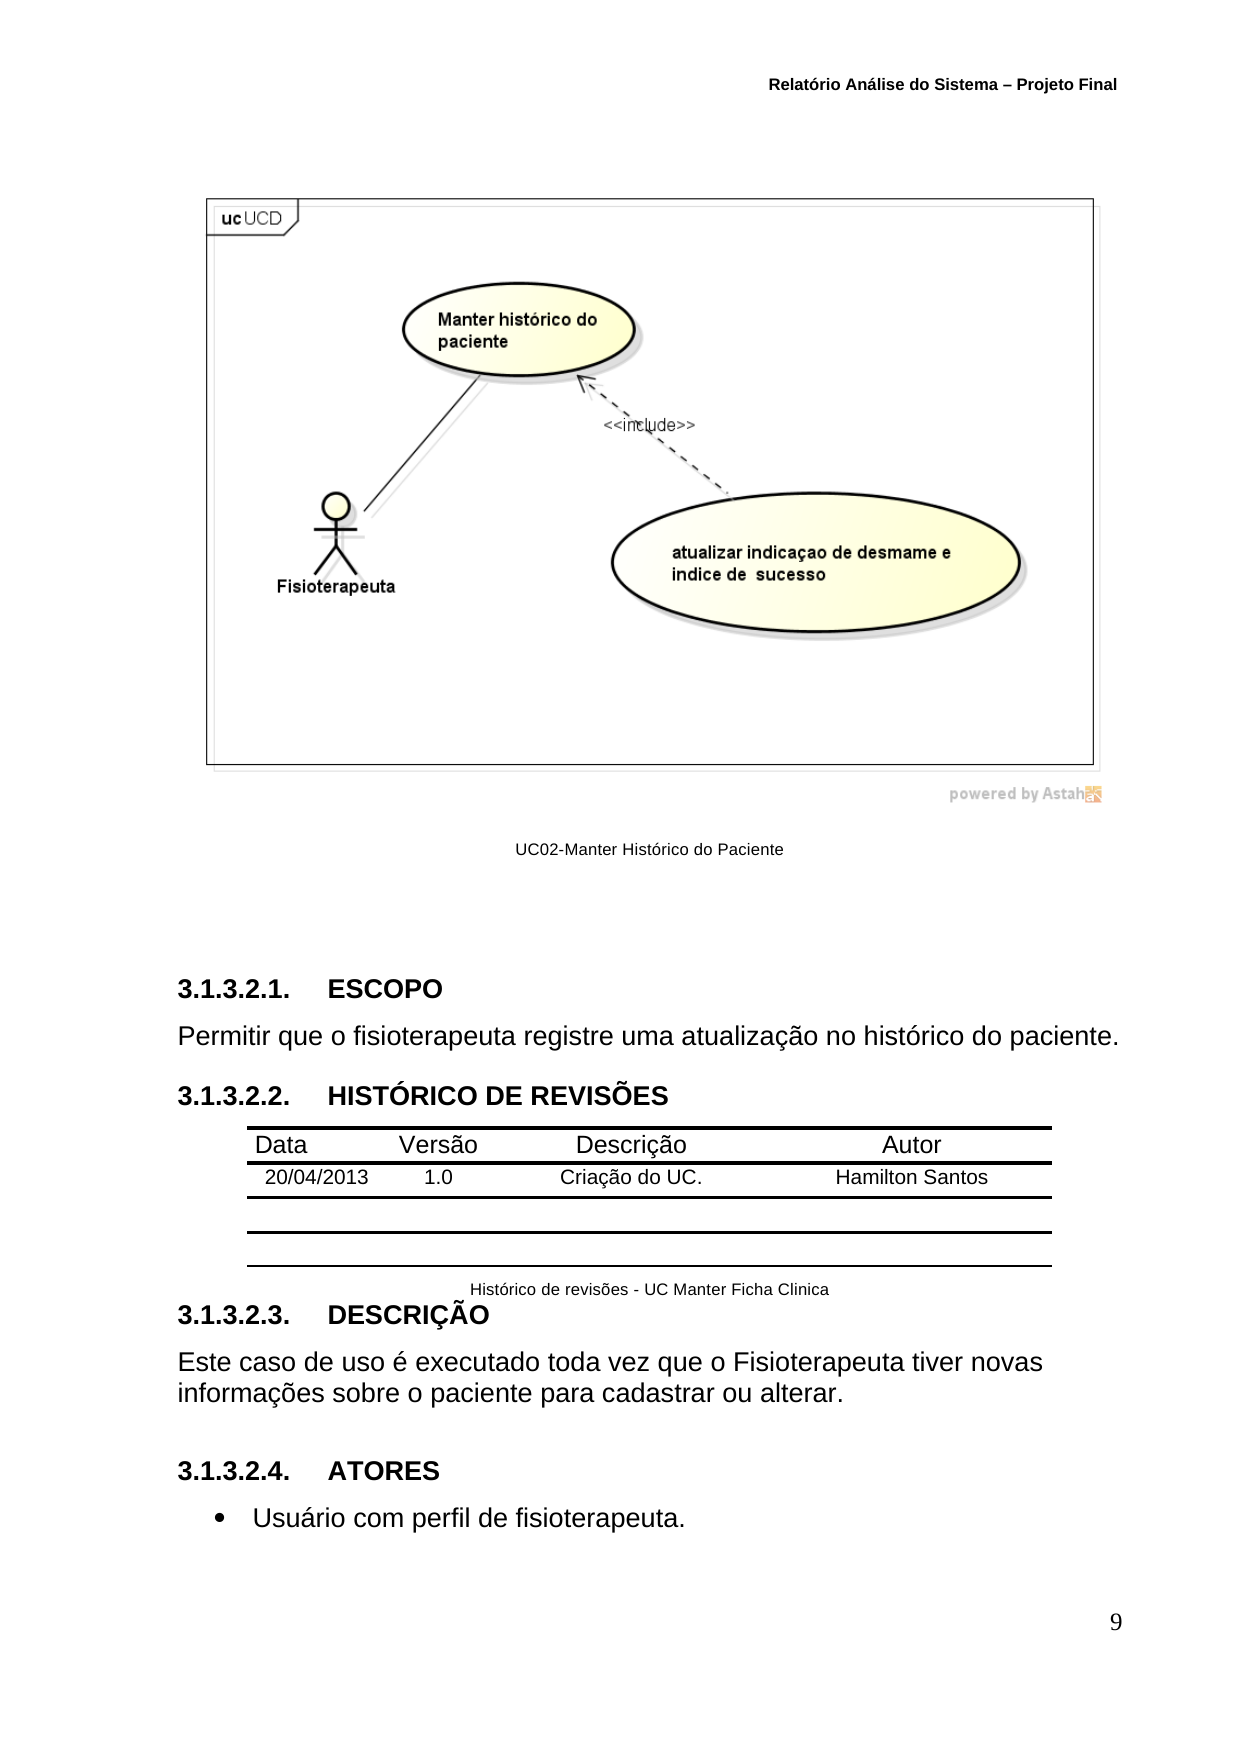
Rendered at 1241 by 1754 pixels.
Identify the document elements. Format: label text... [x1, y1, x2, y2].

table_cell [247, 1199, 386, 1231]
list Usuário com perfil de fisioterapeuta. [215, 1502, 1122, 1533]
table_header Versão [386, 1130, 491, 1161]
table_header Autor [771, 1130, 1052, 1161]
table_cell [771, 1234, 1052, 1265]
text Histórico de revisões - UC Manter Ficha Clinica [177, 1280, 1122, 1299]
subtitle escopo [177, 973, 1122, 1004]
text UC02-Manter Histórico do Paciente [177, 840, 1122, 859]
table_header Descrição [491, 1130, 771, 1161]
subtitle descrição [177, 1299, 1122, 1330]
table_cell [491, 1199, 771, 1231]
picture [192, 184, 1107, 808]
table_cell [247, 1234, 386, 1265]
subtitle atores [177, 1455, 1122, 1486]
table_cell [386, 1199, 491, 1231]
table_cell Hamilton Santos [771, 1165, 1052, 1196]
subtitle histórico de revisões [177, 1079, 1122, 1111]
table_cell [491, 1234, 771, 1265]
table_cell 20/04/2013 [247, 1165, 386, 1196]
text Este caso de uso é executado toda vez que o Fisioterapeuta tiver novas informações sobre o paciente para cadastrar ou alterar. [177, 1346, 1122, 1408]
table_cell 1.0 [386, 1165, 491, 1196]
table_cell [771, 1199, 1052, 1231]
table_cell Criação do UC. [491, 1165, 771, 1196]
table_cell [386, 1234, 491, 1265]
table_header Data [247, 1130, 386, 1161]
text Permitir que o fisioterapeuta registre uma atualização no histórico do paciente. [177, 1019, 1122, 1051]
